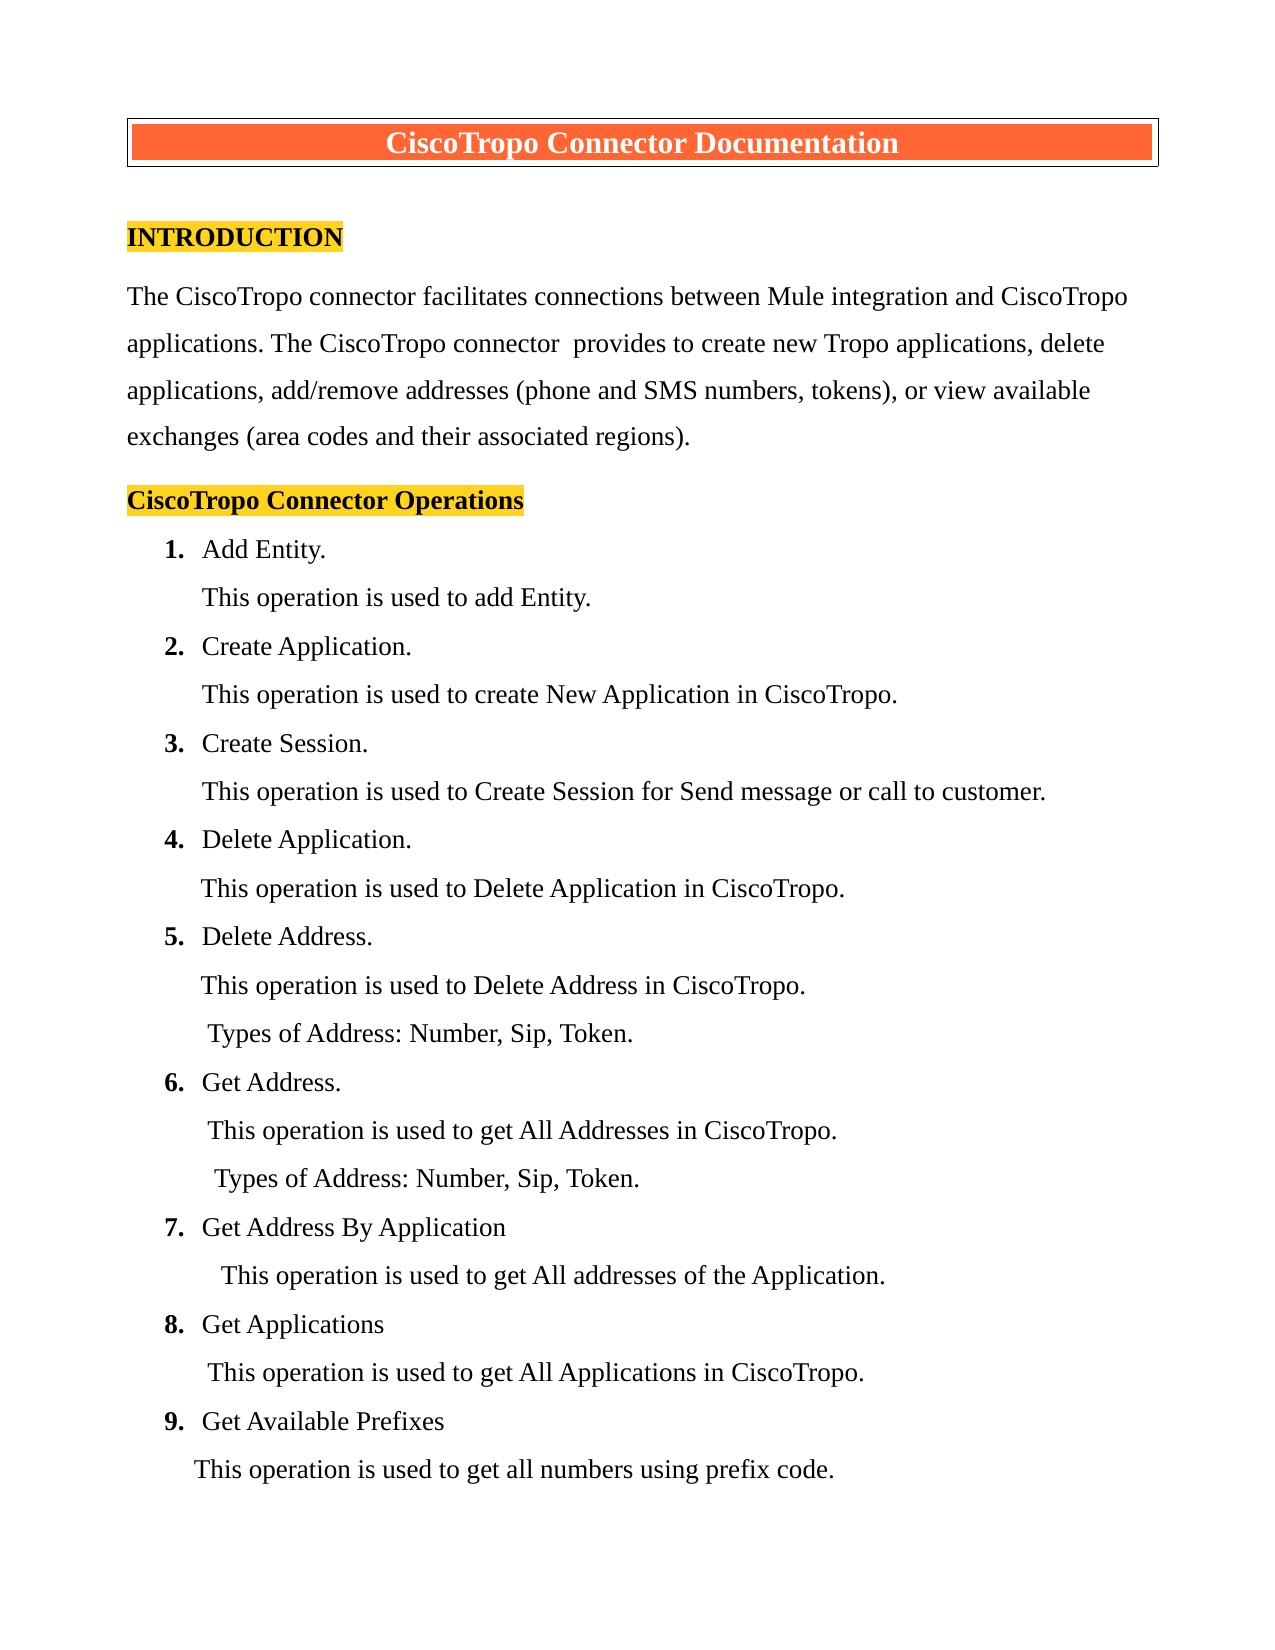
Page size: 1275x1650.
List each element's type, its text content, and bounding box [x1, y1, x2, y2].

list This operation is used to add Entity. [164, 580, 1158, 612]
text This operation is used to get All Addresses in CiscoTropo. [127, 1112, 1158, 1145]
list Get Address By Application [164, 1209, 1158, 1242]
text Types of Address: Number, Sip, Token. [127, 1161, 1158, 1194]
list Add Entity. [164, 531, 1158, 564]
list Delete Address. [164, 919, 1158, 952]
text This operation is used to get All Applications in CiscoTropo. [127, 1355, 1158, 1387]
list Get Applications [164, 1306, 1158, 1339]
list Get Available Prefixes [164, 1403, 1158, 1436]
text This operation is used to Delete Application in CiscoTropo. [127, 870, 1158, 903]
table_header CiscoTropo Connector Documentation [128, 119, 1158, 166]
text Types of Address: Number, Sip, Token. [127, 1016, 1158, 1048]
list Create Session. [164, 725, 1158, 758]
text INTRODUCTION [127, 221, 1158, 252]
list Create Application. [164, 628, 1158, 661]
text The CiscoTropo connector facilitates connections between Mule integration and CiscoTropo applications. The CiscoTropo connector provides to create new Tropo applications, delete applications, add/remove addresses (phone and SMS numbers, tokens), or view available exchanges (area codes and their associated regions). [127, 281, 1158, 452]
list Get Address. [164, 1064, 1158, 1097]
list This operation is used to create New Application in CiscoTropo. [164, 677, 1158, 709]
list This operation is used to Create Session for Send message or call to customer. [164, 773, 1158, 806]
text This operation is used to get All addresses of the Application. [127, 1258, 1158, 1291]
text CiscoTropo Connector Operations [127, 483, 1158, 516]
list Delete Application. [164, 822, 1158, 855]
text This operation is used to get all numbers using prefix code. [127, 1452, 1158, 1484]
text This operation is used to Delete Address in CiscoTropo. [127, 967, 1158, 1000]
